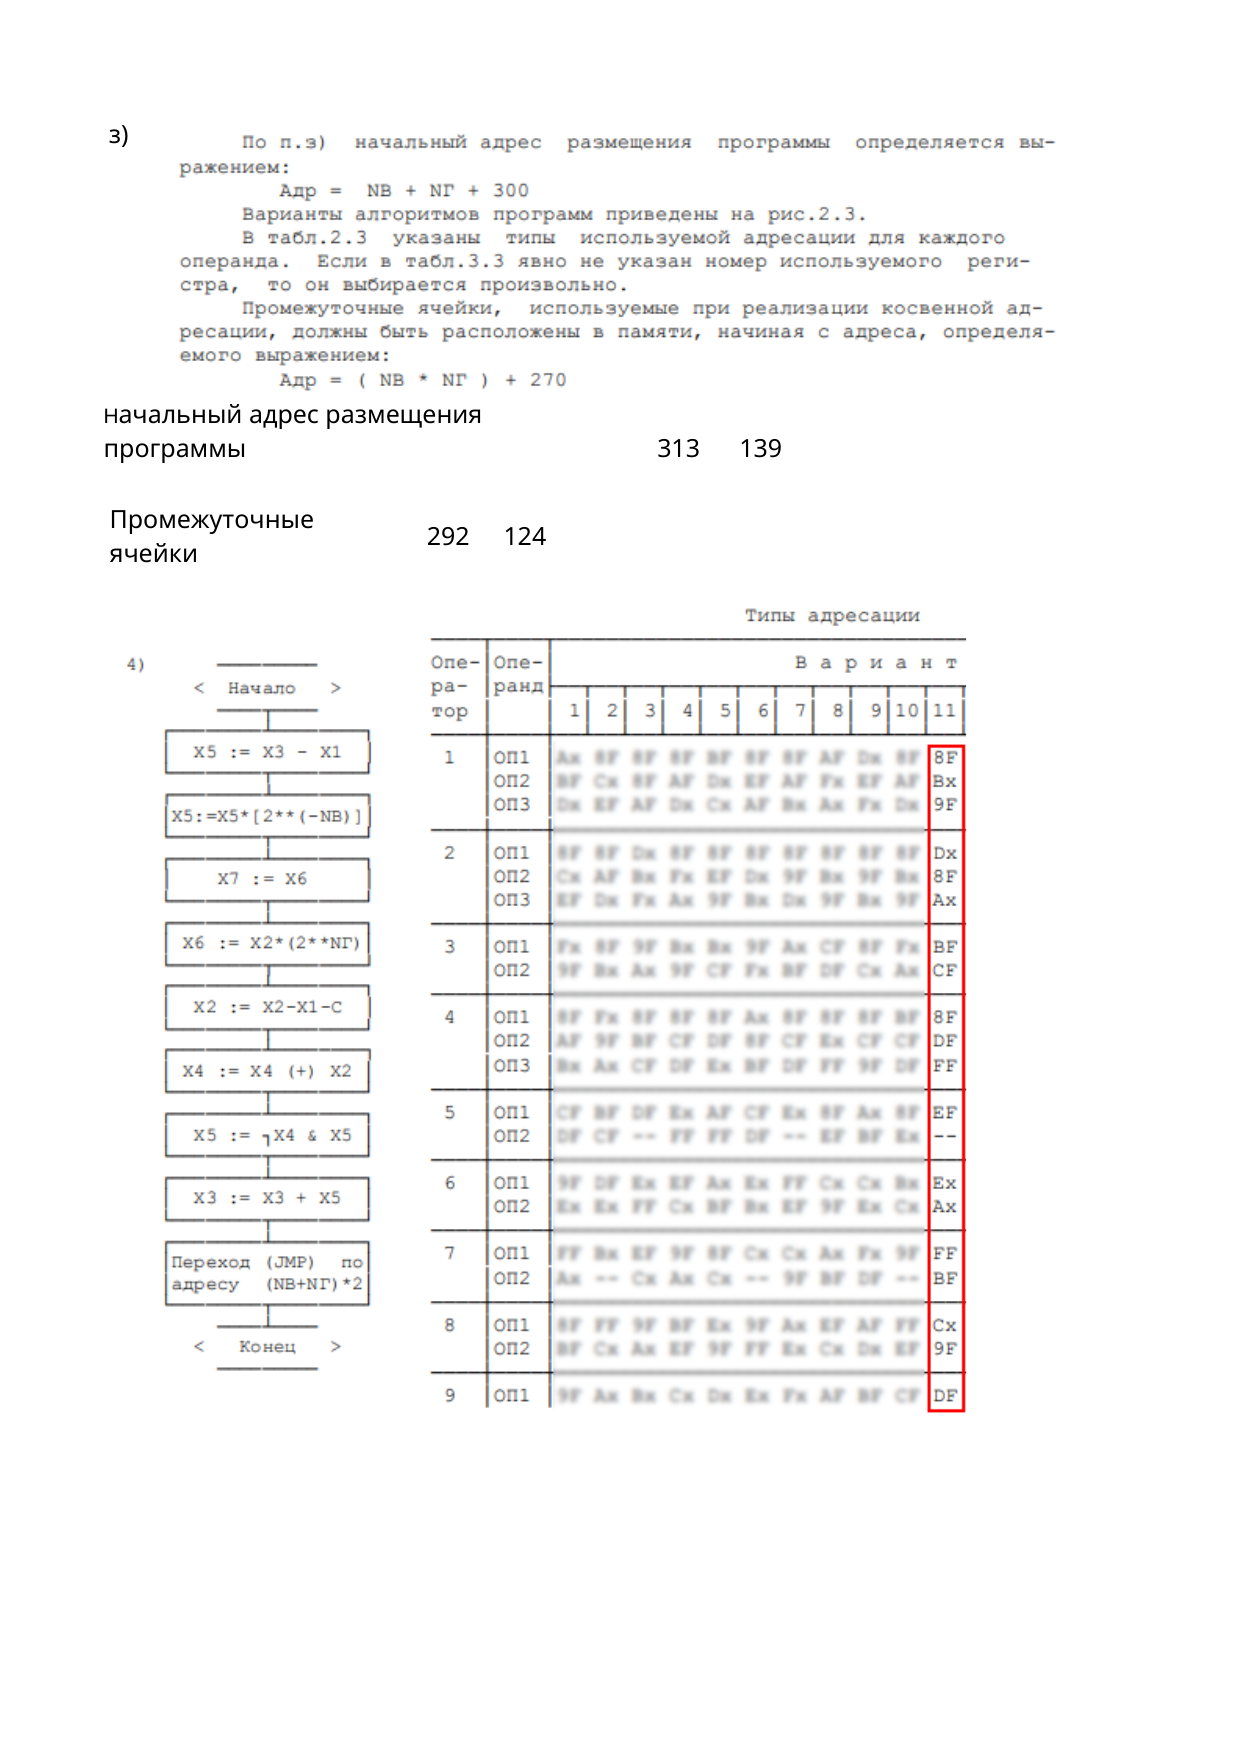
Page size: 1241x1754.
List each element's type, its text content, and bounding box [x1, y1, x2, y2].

picture [425, 587, 967, 1422]
picture [172, 123, 1068, 397]
table_header Начальный адрес размещения программы [100, 397, 626, 465]
table_header 139 [703, 397, 785, 465]
table_header 292 [407, 499, 472, 573]
text з) [108, 118, 1134, 149]
picture [123, 642, 401, 1385]
table_header Промежуточные ячейки [106, 499, 407, 573]
table_header 124 [472, 499, 549, 573]
table_header 313 [626, 397, 703, 465]
